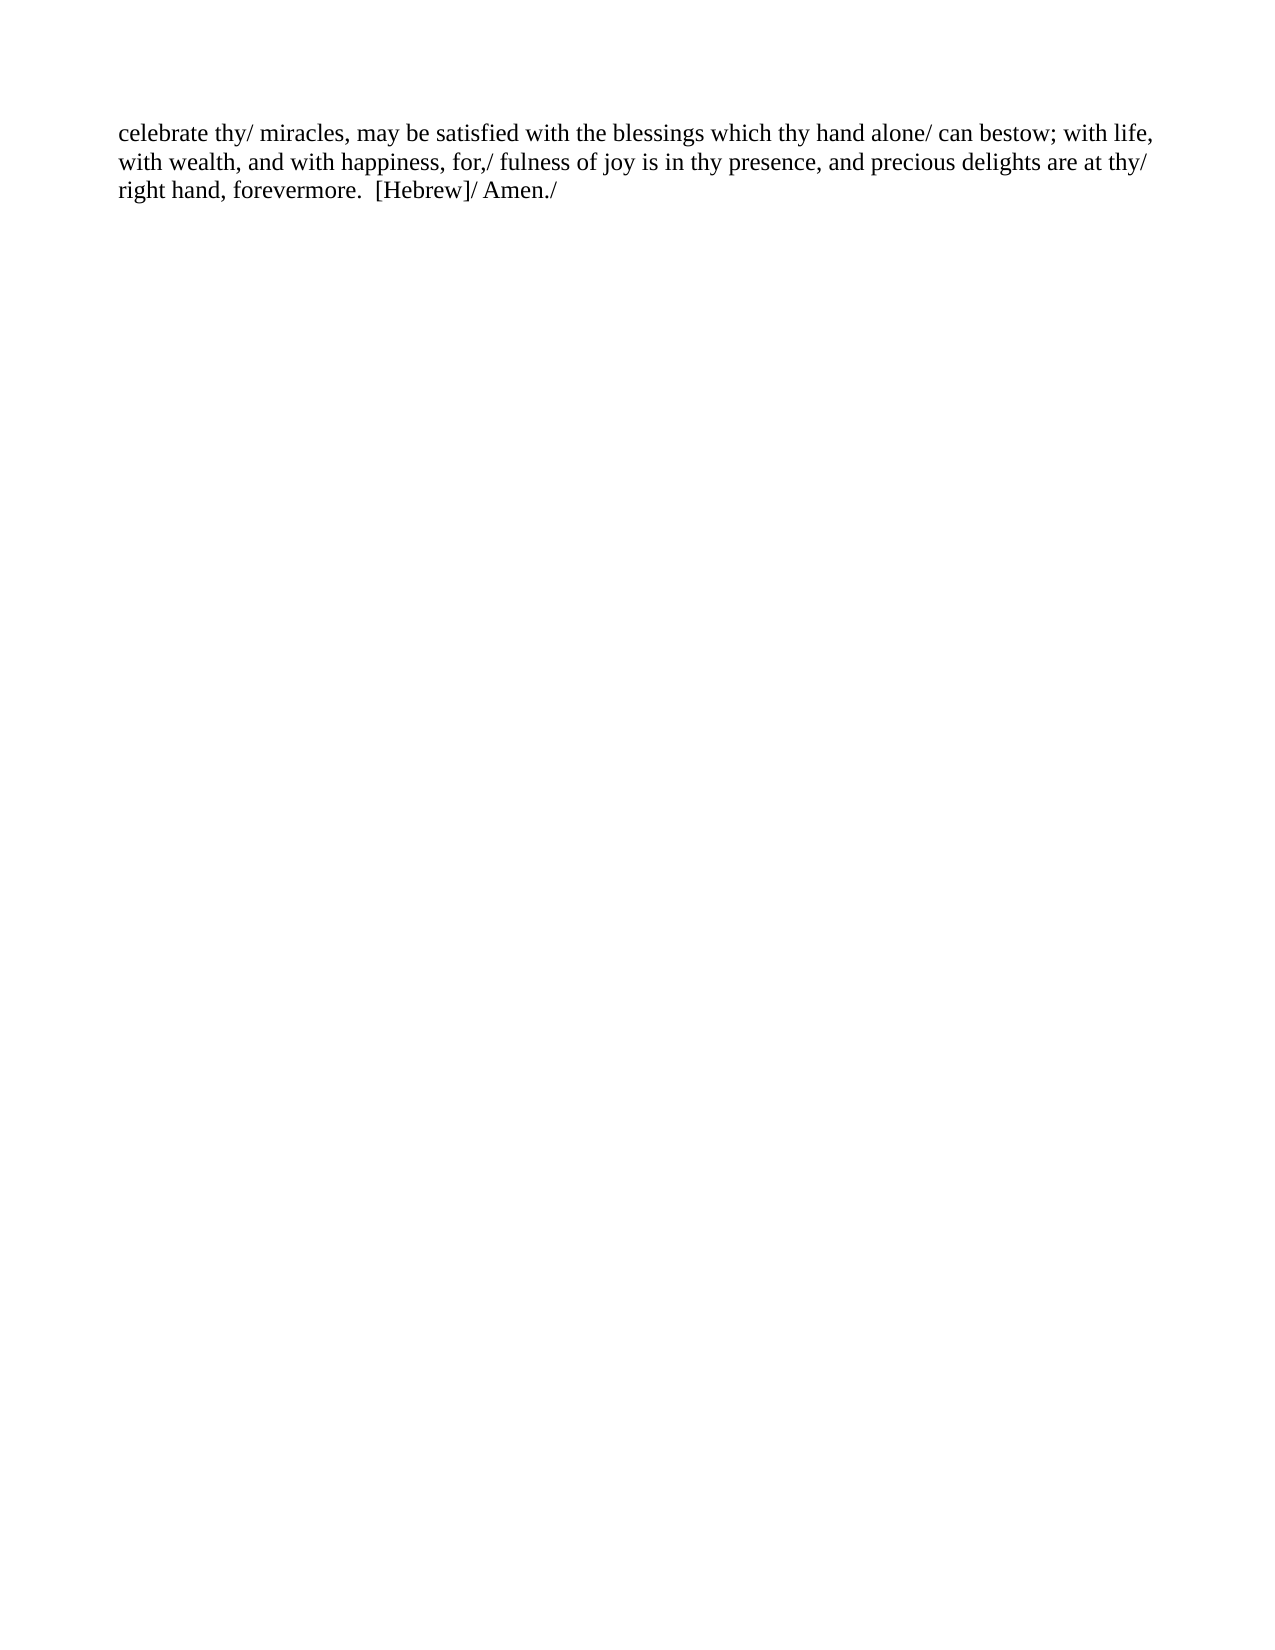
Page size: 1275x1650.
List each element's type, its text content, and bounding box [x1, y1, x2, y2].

text celebrate thy/ miracles, may be satisfied with the blessings which thy hand alone/ can bestow; with life, with wealth, and with happiness, for,/ fulness of joy is in thy presence, and precious delights are at thy/ right hand, forevermore. [Hebrew]/ Amen./ [118, 118, 1157, 204]
